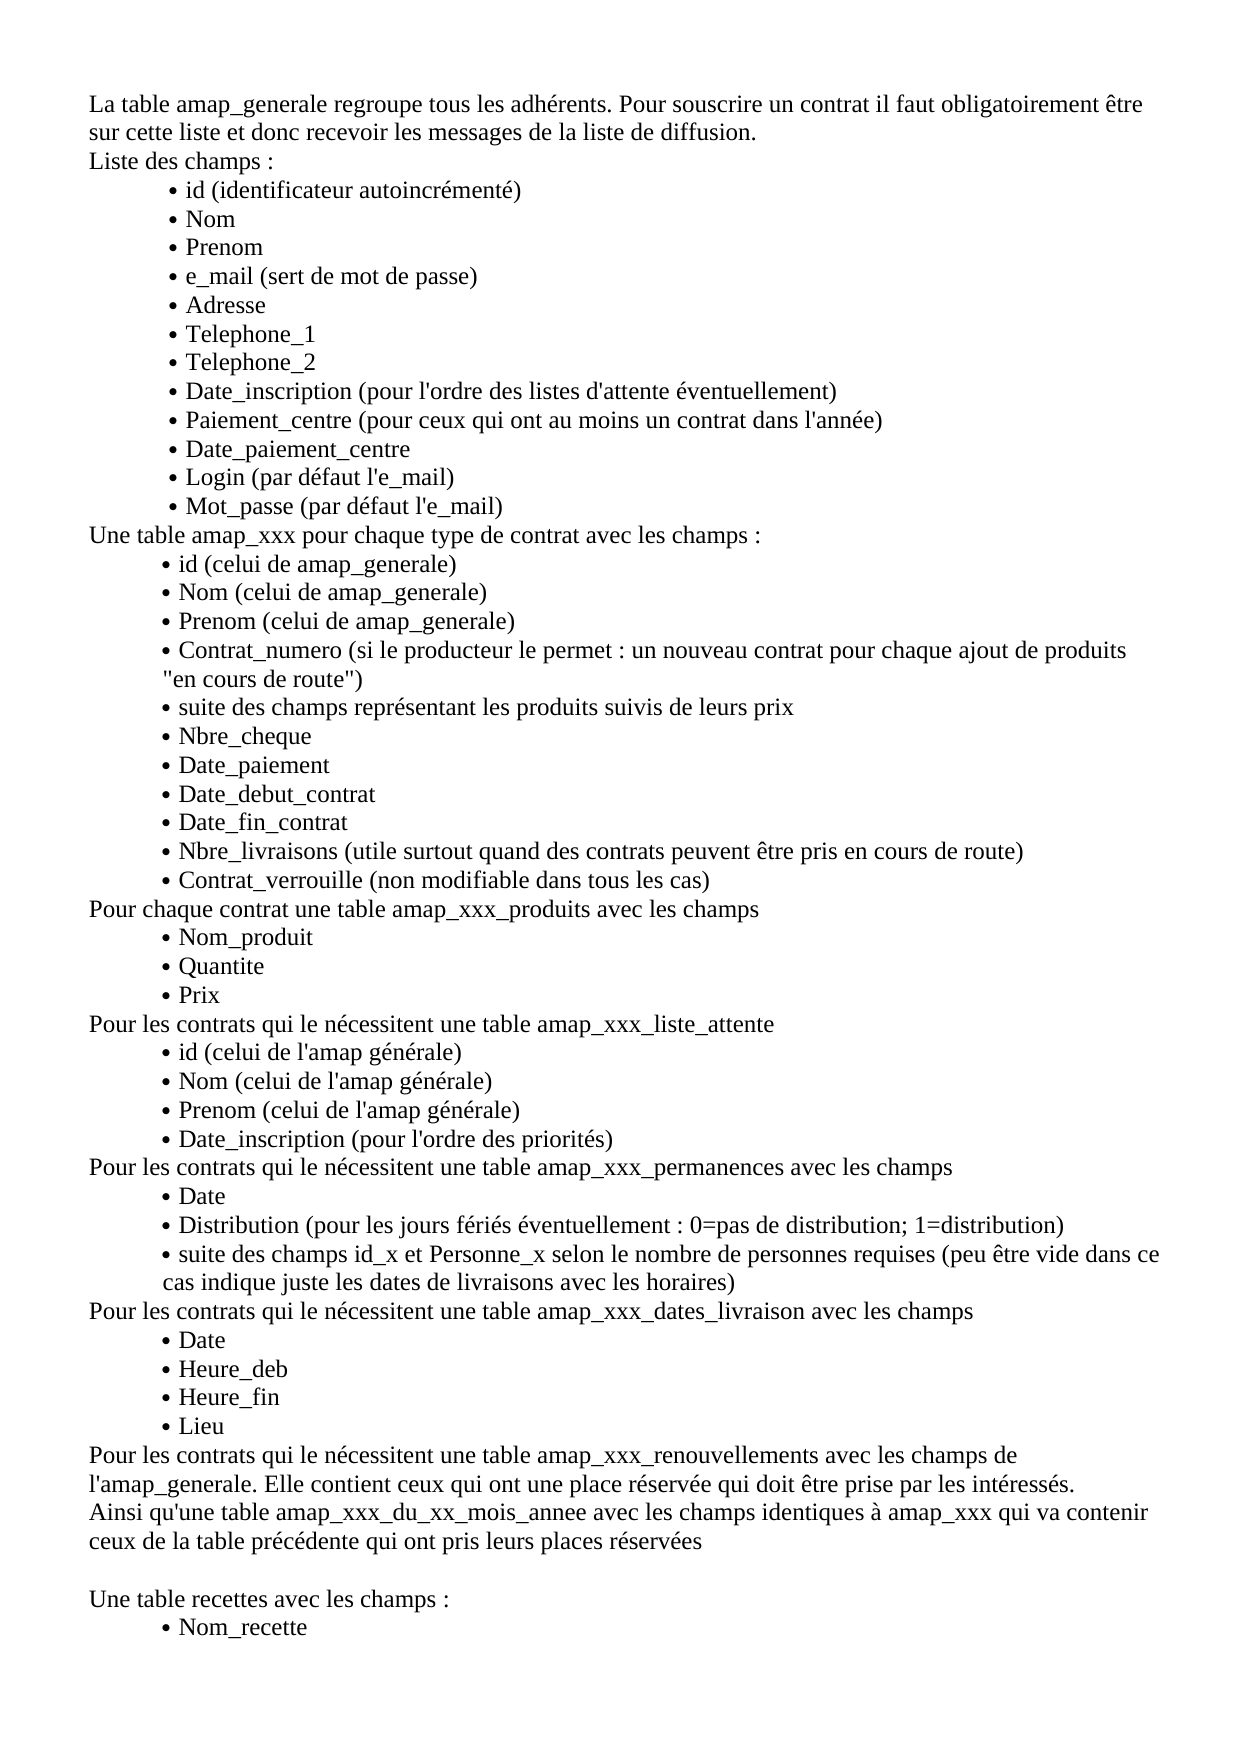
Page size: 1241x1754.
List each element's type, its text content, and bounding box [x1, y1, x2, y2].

list Lieu [162, 1411, 1167, 1440]
text Pour les contrats qui le nécessitent une table amap_xxx_dates_livraison avec les champs [89, 1296, 1167, 1325]
list Date_paiement [162, 750, 1167, 779]
list Date [162, 1325, 1167, 1354]
list Prenom (celui de l'amap générale) [162, 1095, 1167, 1124]
list id (celui de l'amap générale) [162, 1037, 1167, 1066]
list Contrat_verrouille (non modifiable dans tous les cas) [162, 865, 1167, 894]
list id (identificateur autoincrémenté) [169, 175, 1167, 204]
text La table amap_generale regroupe tous les adhérents. Pour souscrire un contrat il faut obligatoirement être sur cette liste et donc recevoir les messages de la liste de diffusion. [89, 89, 1167, 146]
list Date_inscription (pour l'ordre des priorités) [162, 1124, 1167, 1152]
list Nbre_livraisons (utile surtout quand des contrats peuvent être pris en cours de route) [162, 836, 1167, 865]
list suite des champs représentant les produits suivis de leurs prix [162, 692, 1167, 721]
list Date_debut_contrat [162, 779, 1167, 807]
list Contrat_numero (si le producteur le permet : un nouveau contrat pour chaque ajout de produits "en cours de route") [162, 635, 1167, 692]
list Distribution (pour les jours fériés éventuellement : 0=pas de distribution; 1=distribution) [162, 1210, 1167, 1239]
list Login (par défaut l'e_mail) [169, 462, 1167, 491]
list Heure_deb [162, 1354, 1167, 1382]
text Pour les contrats qui le nécessitent une table amap_xxx_renouvellements avec les champs de l'amap_generale. Elle contient ceux qui ont une place réservée qui doit être prise par les intéressés. [89, 1440, 1167, 1497]
list Quantite [162, 951, 1167, 980]
list Prenom [169, 232, 1167, 261]
list Nom [169, 204, 1167, 232]
list Prenom (celui de amap_generale) [162, 606, 1167, 635]
list suite des champs id_x et Personne_x selon le nombre de personnes requises (peu être vide dans ce cas indique juste les dates de livraisons avec les horaires) [162, 1239, 1167, 1296]
list Date_paiement_centre [169, 434, 1167, 462]
list Telephone_1 [169, 319, 1167, 347]
text Pour les contrats qui le nécessitent une table amap_xxx_permanences avec les champs [89, 1152, 1167, 1181]
list Paiement_centre (pour ceux qui ont au moins un contrat dans l'année) [169, 405, 1167, 434]
text Une table amap_xxx pour chaque type de contrat avec les champs : [89, 520, 1167, 549]
text Ainsi qu'une table amap_xxx_du_xx_mois_annee avec les champs identiques à amap_xxx qui va contenir ceux de la table précédente qui ont pris leurs places réservées [89, 1497, 1167, 1555]
list Nom_recette [162, 1612, 1167, 1641]
list Adresse [169, 290, 1167, 319]
list Date_fin_contrat [162, 807, 1167, 836]
list Nbre_cheque [162, 721, 1167, 750]
list Mot_passe (par défaut l'e_mail) [169, 491, 1167, 520]
list Heure_fin [162, 1382, 1167, 1411]
list Nom (celui de amap_generale) [162, 577, 1167, 606]
text Une table recettes avec les champs : [89, 1584, 1167, 1612]
list Telephone_2 [169, 347, 1167, 376]
text Liste des champs : [89, 146, 1167, 175]
list id (celui de amap_generale) [162, 549, 1167, 577]
list Date [162, 1181, 1167, 1210]
text Pour chaque contrat une table amap_xxx_produits avec les champs [89, 894, 1167, 922]
list Prix [162, 980, 1167, 1009]
list e_mail (sert de mot de passe) [169, 261, 1167, 290]
text Pour les contrats qui le nécessitent une table amap_xxx_liste_attente [89, 1009, 1167, 1037]
list Nom (celui de l'amap générale) [162, 1066, 1167, 1095]
list Date_inscription (pour l'ordre des listes d'attente éventuellement) [169, 376, 1167, 405]
list Nom_produit [162, 922, 1167, 951]
